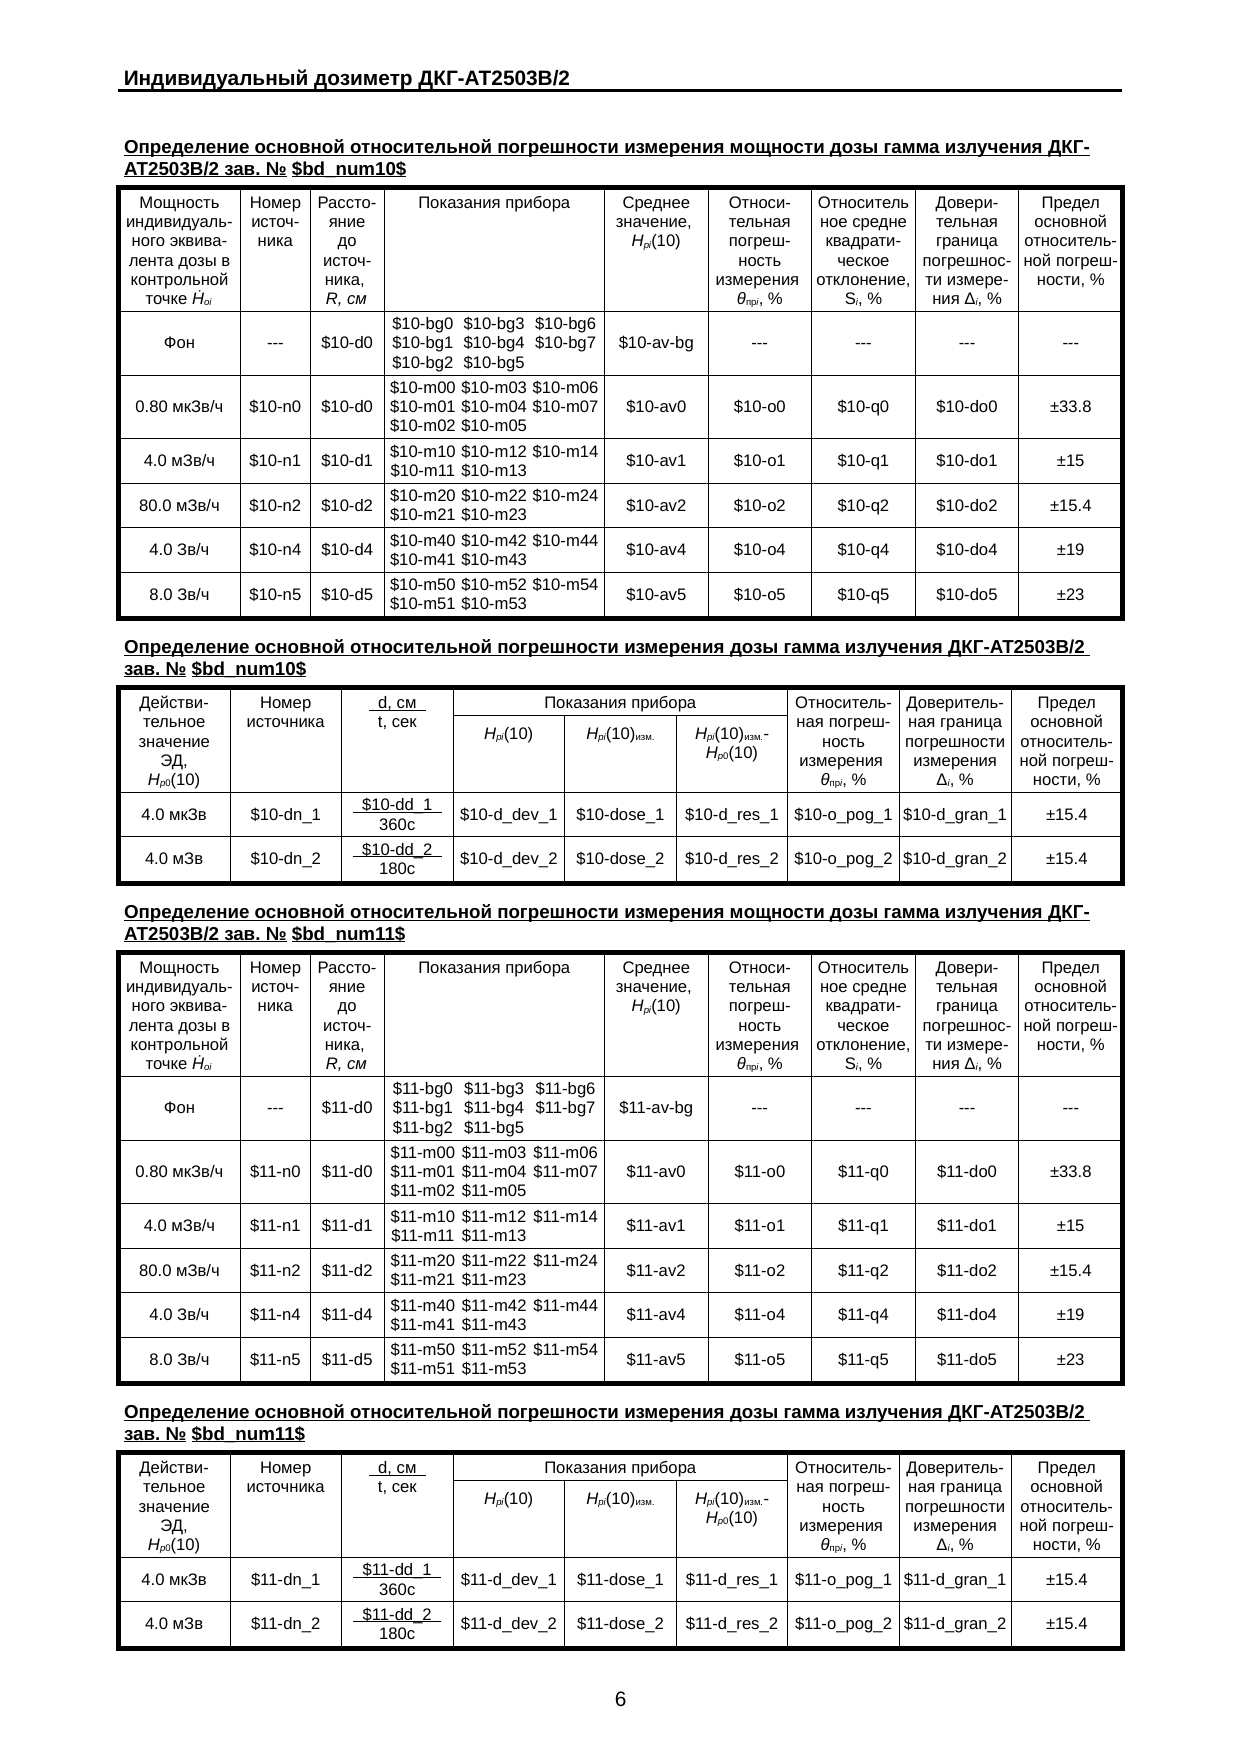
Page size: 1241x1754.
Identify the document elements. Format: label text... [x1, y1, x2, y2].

table_cell d, см t, сек [342, 690, 453, 792]
table_cell 4.0 мЗв/ч [121, 439, 240, 483]
table_cell $10-d0 [311, 376, 384, 438]
table_cell $11-d_dev_1 [454, 1558, 564, 1601]
table_cell $10-m20 $10-m21 $10-m22 $10-m23 $10-m24 [385, 484, 604, 527]
table_cell $11-q4 [812, 1293, 915, 1337]
table_cell $10-d_dev_1 [454, 793, 564, 836]
table_cell --- [916, 1077, 1018, 1139]
table_cell $11-av2 [605, 1249, 708, 1292]
table_cell $11-do4 [916, 1293, 1018, 1337]
table_cell $10-o1 [709, 439, 811, 483]
table_cell ±15.4 [1012, 1602, 1120, 1646]
table_cell Рассто-яние до источ-ника, R, см [311, 955, 384, 1076]
table_cell $10-d2 [311, 484, 384, 527]
table_cell $11-av5 [605, 1338, 708, 1381]
table_cell 4.0 Зв/ч [121, 528, 240, 572]
table_cell $10-q2 [812, 484, 915, 527]
table_cell --- [916, 312, 1018, 374]
table_cell $10-do2 [916, 484, 1018, 527]
table_cell Среднее значение, Hpi(10) [605, 190, 708, 311]
table_header Определение основной относительной погрешности измерения мощности дозы гамма излучения ДКГ-АТ2503B/2 зав. № $bd_num10$ [118, 121, 1122, 185]
table_cell ±23 [1019, 1338, 1120, 1381]
table_header Определение основной относительной погрешности измерения дозы гамма излучения ДКГ-АТ2503B/2 зав. № $bd_num11$ [118, 1386, 1122, 1450]
table_cell $11-m10 $11-m11 $11-m12 $11-m13 $11-m14 [385, 1204, 604, 1248]
table_cell ±15 [1019, 439, 1120, 483]
table_cell 4.0 мЗв [121, 1602, 230, 1646]
table_cell Hpi(10)изм.-Hp0(10) [677, 716, 787, 792]
table_cell d, см t, сек [342, 1455, 453, 1557]
table_cell $11-o2 [709, 1249, 811, 1292]
table_cell --- [241, 312, 310, 374]
table_cell Показания прибора [454, 1455, 787, 1480]
table_cell $11-d0 [311, 1077, 384, 1139]
table_cell $10-n0 [241, 376, 310, 438]
table_cell $10-m10 $10-m11 $10-m12 $10-m13 $10-m14 [385, 439, 604, 483]
table_cell $11-n0 [241, 1141, 310, 1203]
table_cell $10-m50 $10-m51 $10-m52 $10-m53 $10-m54 [385, 573, 604, 616]
table_cell $10-n2 [241, 484, 310, 527]
table_cell 4.0 мЗв/ч [121, 1204, 240, 1248]
table_cell $11-d4 [311, 1293, 384, 1337]
table_cell 8.0 Зв/ч [121, 1338, 240, 1381]
table_cell Рассто-яние до источ-ника, R, см [311, 190, 384, 311]
table_cell Номер источника [231, 690, 341, 792]
table_cell $10-o_pog_2 [788, 837, 899, 881]
table_cell Мощность индивидуаль-ного эквива-лента дозы в контрольной точке Ḣoi [121, 955, 240, 1076]
table_cell $10-q1 [812, 439, 915, 483]
table_cell Относитель-ная погреш-ность измерения θпрi, % [788, 1455, 899, 1557]
table_cell $11-q1 [812, 1204, 915, 1248]
table_cell Hpi(10)изм. [565, 1481, 676, 1557]
table_cell --- [1019, 312, 1120, 374]
table_cell $10-n1 [241, 439, 310, 483]
table_cell $10-q5 [812, 573, 915, 616]
table_cell $11-dose_2 [565, 1602, 676, 1646]
table_cell $10-q0 [812, 376, 915, 438]
table_cell $10-d0 [311, 312, 384, 374]
table_cell $11-d_gran_1 [900, 1558, 1011, 1601]
table_cell $10-d_res_2 [677, 837, 787, 881]
table_cell $10-d_gran_2 [900, 837, 1011, 881]
table_cell Среднее значение, Hpi(10) [605, 955, 708, 1076]
table_cell --- [709, 312, 811, 374]
table_cell $11-o4 [709, 1293, 811, 1337]
table_cell Номер источ-ника [241, 190, 310, 311]
table_cell $11-do2 [916, 1249, 1018, 1292]
table_cell $11-o_pog_1 [788, 1558, 899, 1601]
table_cell $10-m40 $10-m41 $10-m42 $10-m43 $10-m44 [385, 528, 604, 572]
table_cell $10-dd_2 180c [342, 837, 453, 881]
table_header Определение основной относительной погрешности измерения дозы гамма излучения ДКГ-АТ2503B/2 зав. № $bd_num10$ [118, 621, 1122, 685]
table_cell Доверитель-ная граница погрешности измерения Δi, % [900, 690, 1011, 792]
table_cell $11-av1 [605, 1204, 708, 1248]
table_cell $11-q0 [812, 1141, 915, 1203]
table_cell Предел основной относитель-ной погреш-ности, % [1019, 955, 1120, 1076]
table_cell $10-d_dev_2 [454, 837, 564, 881]
table_cell $10-do4 [916, 528, 1018, 572]
table_cell --- [241, 1077, 310, 1139]
table_cell $10-d1 [311, 439, 384, 483]
table_cell ±33.8 [1019, 376, 1120, 438]
table_cell Hpi(10)изм. [565, 716, 676, 792]
table_cell Предел основной относитель-ной погреш-ности, % [1019, 190, 1120, 311]
table_cell $11-d_res_1 [677, 1558, 787, 1601]
table_cell ±19 [1019, 528, 1120, 572]
table_cell Hpi(10) [454, 716, 564, 792]
table_cell --- [812, 1077, 915, 1139]
table_cell $10-do1 [916, 439, 1018, 483]
table_cell Фон [121, 1077, 240, 1139]
table_cell ±15 [1019, 1204, 1120, 1248]
table_cell $10-n4 [241, 528, 310, 572]
table_cell 80.0 мЗв/ч [121, 484, 240, 527]
table_cell $10-av-bg [605, 312, 708, 374]
table_cell $11-av-bg [605, 1077, 708, 1139]
table_cell $11-bg0 $11-bg1 $11-bg2 $11-bg3 $11-bg4 $11-bg5 $11-bg6 $11-bg7 [385, 1077, 604, 1139]
table_cell $11-dd_2 180c [342, 1602, 453, 1646]
table_cell Относительное средне квадрати-ческое отклонение, Si, % [812, 190, 915, 311]
table_cell $11-dn_1 [231, 1558, 341, 1601]
table_cell $10-o2 [709, 484, 811, 527]
table_cell $11-d_res_2 [677, 1602, 787, 1646]
table_cell $10-do0 [916, 376, 1018, 438]
table_cell Довери-тельная граница погрешнос-ти измере-ния Δi, % [916, 955, 1018, 1076]
table_cell $10-m00 $10-m01 $10-m02 $10-m03 $10-m04 $10-m05 $10-m06 $10-m07 [385, 376, 604, 438]
table_cell $11-d0 [311, 1141, 384, 1203]
table_cell $10-bg0 $10-bg1 $10-bg2 $10-bg3 $10-bg4 $10-bg5 $10-bg6 $10-bg7 [385, 312, 604, 374]
table_cell Действи-тельное значение ЭД, Hp0(10) [121, 690, 230, 792]
table_cell --- [812, 312, 915, 374]
table_cell $11-d1 [311, 1204, 384, 1248]
table_cell $11-n5 [241, 1338, 310, 1381]
table_cell 4.0 Зв/ч [121, 1293, 240, 1337]
table_cell ±33.8 [1019, 1141, 1120, 1203]
table_cell $10-o4 [709, 528, 811, 572]
table_cell $11-o5 [709, 1338, 811, 1381]
table_cell Фон [121, 312, 240, 374]
table_cell $10-dn_2 [231, 837, 341, 881]
table_cell $11-av4 [605, 1293, 708, 1337]
table_cell Hpi(10)изм.-Hp0(10) [677, 1481, 787, 1557]
table_cell ±15.4 [1012, 837, 1120, 881]
table_cell Номер источника [231, 1455, 341, 1557]
table_cell $11-do5 [916, 1338, 1018, 1381]
table_cell $10-o0 [709, 376, 811, 438]
table_cell $10-n5 [241, 573, 310, 616]
table_cell 8.0 Зв/ч [121, 573, 240, 616]
table_cell Предел основной относитель-ной погреш-ности, % [1012, 690, 1120, 792]
table_cell $11-d5 [311, 1338, 384, 1381]
table_cell $11-q5 [812, 1338, 915, 1381]
table_cell Предел основной относитель-ной погреш-ности, % [1012, 1455, 1120, 1557]
table_cell $11-d2 [311, 1249, 384, 1292]
table_cell $11-n2 [241, 1249, 310, 1292]
table_cell 4.0 мкЗв [121, 793, 230, 836]
table_cell 4.0 мЗв [121, 837, 230, 881]
table_cell $11-m20 $11-m21 $11-m22 $11-m23 $11-m24 [385, 1249, 604, 1292]
table_cell Действи-тельное значение ЭД, Hp0(10) [121, 1455, 230, 1557]
table_cell Мощность индивидуаль-ного эквива-лента дозы в контрольной точке Ḣoi [121, 190, 240, 311]
table_cell ±19 [1019, 1293, 1120, 1337]
table_cell $11-d_gran_2 [900, 1602, 1011, 1646]
table_cell $10-av2 [605, 484, 708, 527]
table_cell Относитель-ная погреш-ность измерения θпрi, % [788, 690, 899, 792]
table_cell Относительное средне квадрати-ческое отклонение, Si, % [812, 955, 915, 1076]
table_cell Номер источ-ника [241, 955, 310, 1076]
table_cell 0.80 мкЗв/ч [121, 376, 240, 438]
table_cell Hpi(10) [454, 1481, 564, 1557]
table_cell ±23 [1019, 573, 1120, 616]
table_cell $11-dn_2 [231, 1602, 341, 1646]
table_cell $11-do0 [916, 1141, 1018, 1203]
table_cell $10-av0 [605, 376, 708, 438]
table_cell --- [1019, 1077, 1120, 1139]
table_cell $11-o_pog_2 [788, 1602, 899, 1646]
table_cell $11-m00 $11-m01 $11-m02 $11-m03 $11-m04 $11-m05 $11-m06 $11-m07 [385, 1141, 604, 1203]
table_cell $10-dn_1 [231, 793, 341, 836]
table_header Определение основной относительной погрешности измерения мощности дозы гамма излучения ДКГ-АТ2503B/2 зав. № $bd_num11$ [118, 886, 1122, 950]
table_cell 0.80 мкЗв/ч [121, 1141, 240, 1203]
table_cell $11-av0 [605, 1141, 708, 1203]
table_cell $11-o1 [709, 1204, 811, 1248]
table_cell 4.0 мкЗв [121, 1558, 230, 1601]
table_cell ±15.4 [1012, 1558, 1120, 1601]
table_cell $11-n4 [241, 1293, 310, 1337]
table_cell $11-do1 [916, 1204, 1018, 1248]
table_cell Относи-тельная погреш-ность измерения θпрi, % [709, 190, 811, 311]
table_cell $10-av1 [605, 439, 708, 483]
table_cell ±15.4 [1019, 1249, 1120, 1292]
table_cell $11-o0 [709, 1141, 811, 1203]
table_cell $10-q4 [812, 528, 915, 572]
table_cell $10-dd_1 360c [342, 793, 453, 836]
table_cell Доверитель-ная граница погрешности измерения Δi, % [900, 1455, 1011, 1557]
table_cell Довери-тельная граница погрешнос-ти измере-ния Δi, % [916, 190, 1018, 311]
table_cell $10-o_pog_1 [788, 793, 899, 836]
table_cell Показания прибора [454, 690, 787, 715]
table_cell ±15.4 [1012, 793, 1120, 836]
table_cell --- [709, 1077, 811, 1139]
table_cell $11-dose_1 [565, 1558, 676, 1601]
table_cell $11-dd_1 360c [342, 1558, 453, 1601]
table_cell $10-d_res_1 [677, 793, 787, 836]
table_cell Относи-тельная погреш-ность измерения θпрi, % [709, 955, 811, 1076]
table_cell Показания прибора [385, 190, 604, 311]
table_cell $10-d4 [311, 528, 384, 572]
table_cell $10-av5 [605, 573, 708, 616]
table_cell $10-av4 [605, 528, 708, 572]
table_cell $11-d_dev_2 [454, 1602, 564, 1646]
table_cell $11-n1 [241, 1204, 310, 1248]
table_cell $10-o5 [709, 573, 811, 616]
table_cell $11-m40 $11-m41 $11-m42 $11-m43 $11-m44 [385, 1293, 604, 1337]
table_cell Показания прибора [385, 955, 604, 1076]
table_cell $10-do5 [916, 573, 1018, 616]
table_cell $10-d_gran_1 [900, 793, 1011, 836]
table_cell $10-dose_2 [565, 837, 676, 881]
table_cell ±15.4 [1019, 484, 1120, 527]
table_cell $11-q2 [812, 1249, 915, 1292]
table_cell $11-m50 $11-m51 $11-m52 $11-m53 $11-m54 [385, 1338, 604, 1381]
table_cell $10-d5 [311, 573, 384, 616]
table_cell 80.0 мЗв/ч [121, 1249, 240, 1292]
table_cell $10-dose_1 [565, 793, 676, 836]
